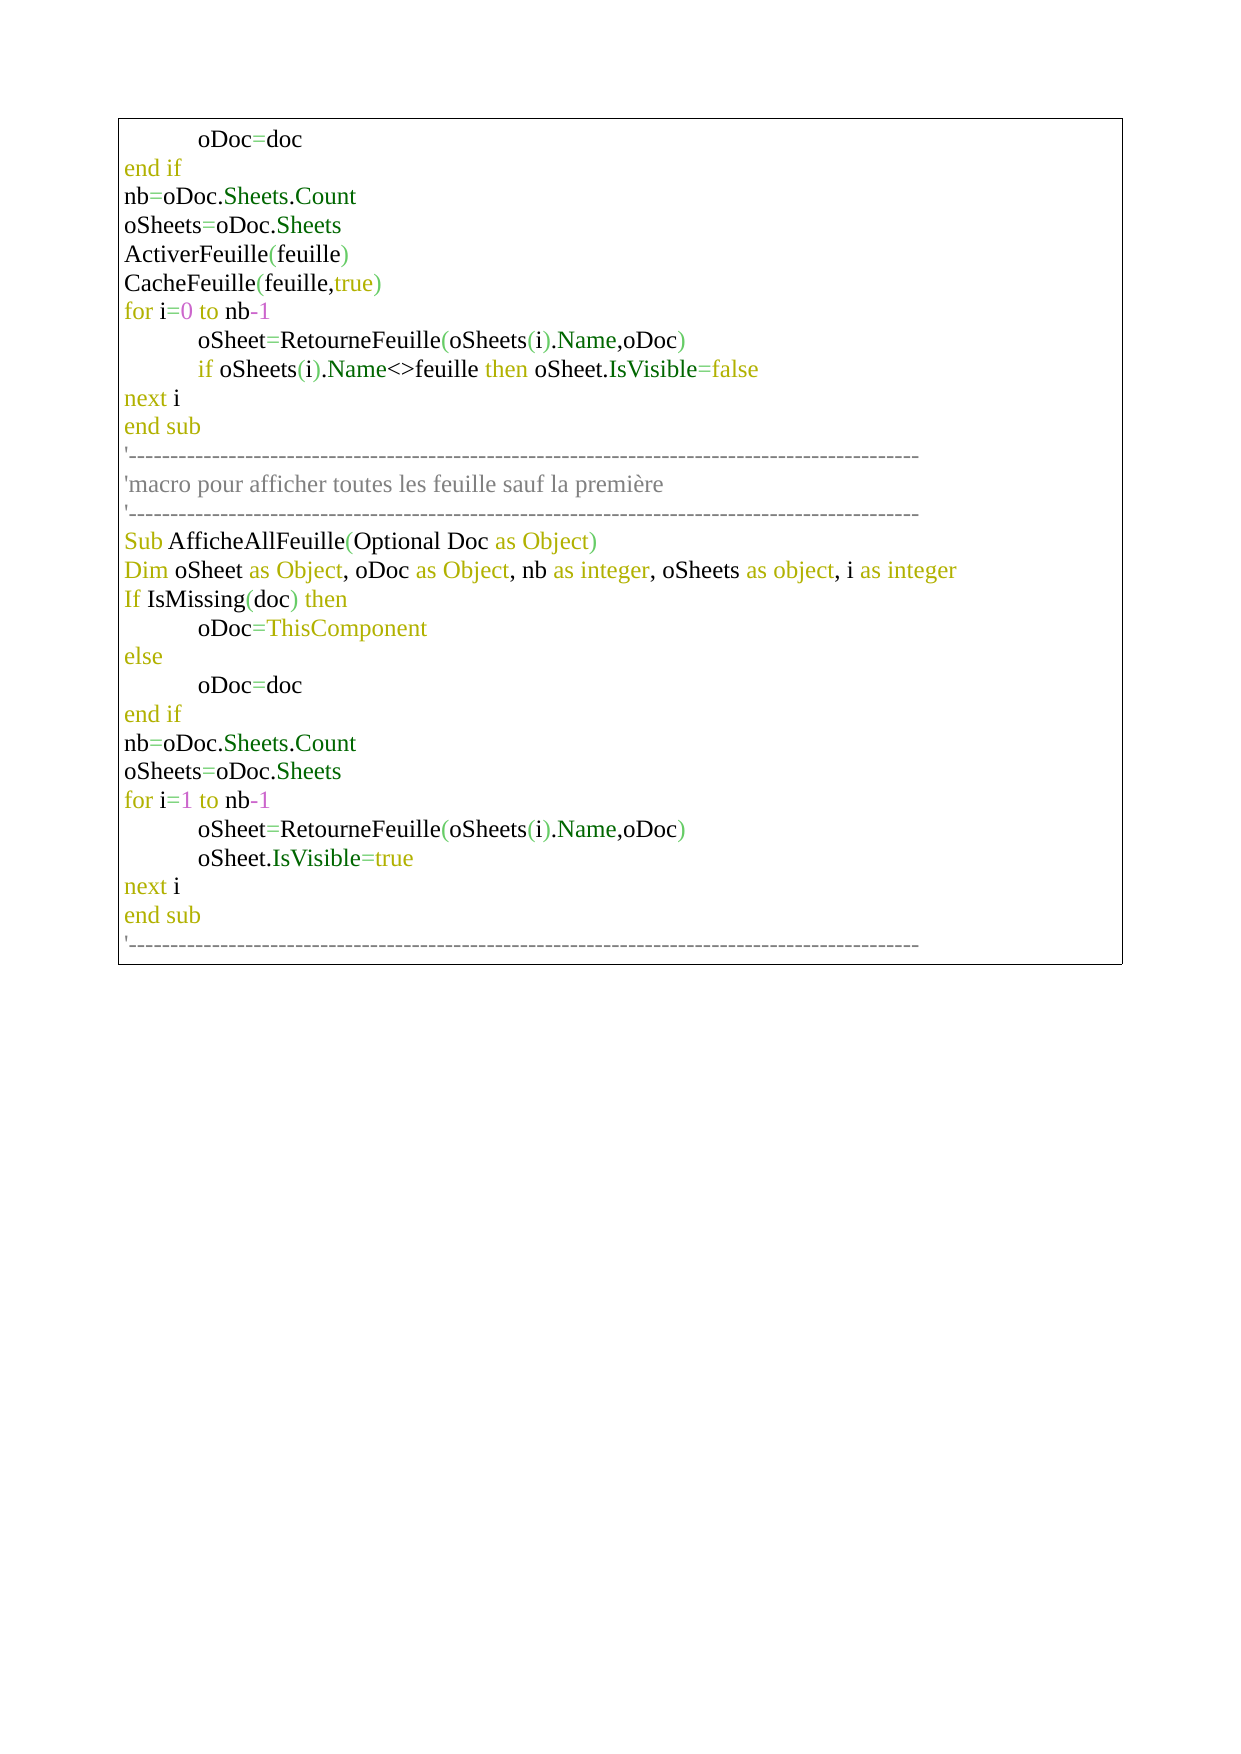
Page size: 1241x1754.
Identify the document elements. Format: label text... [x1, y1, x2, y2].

table_header oDoc=doc end if nb=oDoc.Sheets.Count oSheets=oDoc.Sheets ActiverFeuille(feuille) CacheFeuille(feuille,true) for i=0 to nb-1 oSheet=RetourneFeuille(oSheets(i).Name,oDoc) if oSheets(i).Name<>feuille then oSheet.IsVisible=false next i end sub '----------------------------------------------------------------------------------------------- 'macro pour afficher toutes les feuille sauf la première '----------------------------------------------------------------------------------------------- Sub AfficheAllFeuille(Optional Doc as Object) Dim oSheet as Object, oDoc as Object, nb as integer, oSheets as object, i as integer If IsMissing(doc) then oDoc=ThisComponent else oDoc=doc end if nb=oDoc.Sheets.Count oSheets=oDoc.Sheets for i=1 to nb-1 oSheet=RetourneFeuille(oSheets(i).Name,oDoc) oSheet.IsVisible=true next i end sub '----------------------------------------------------------------------------------------------- [119, 119, 1122, 963]
